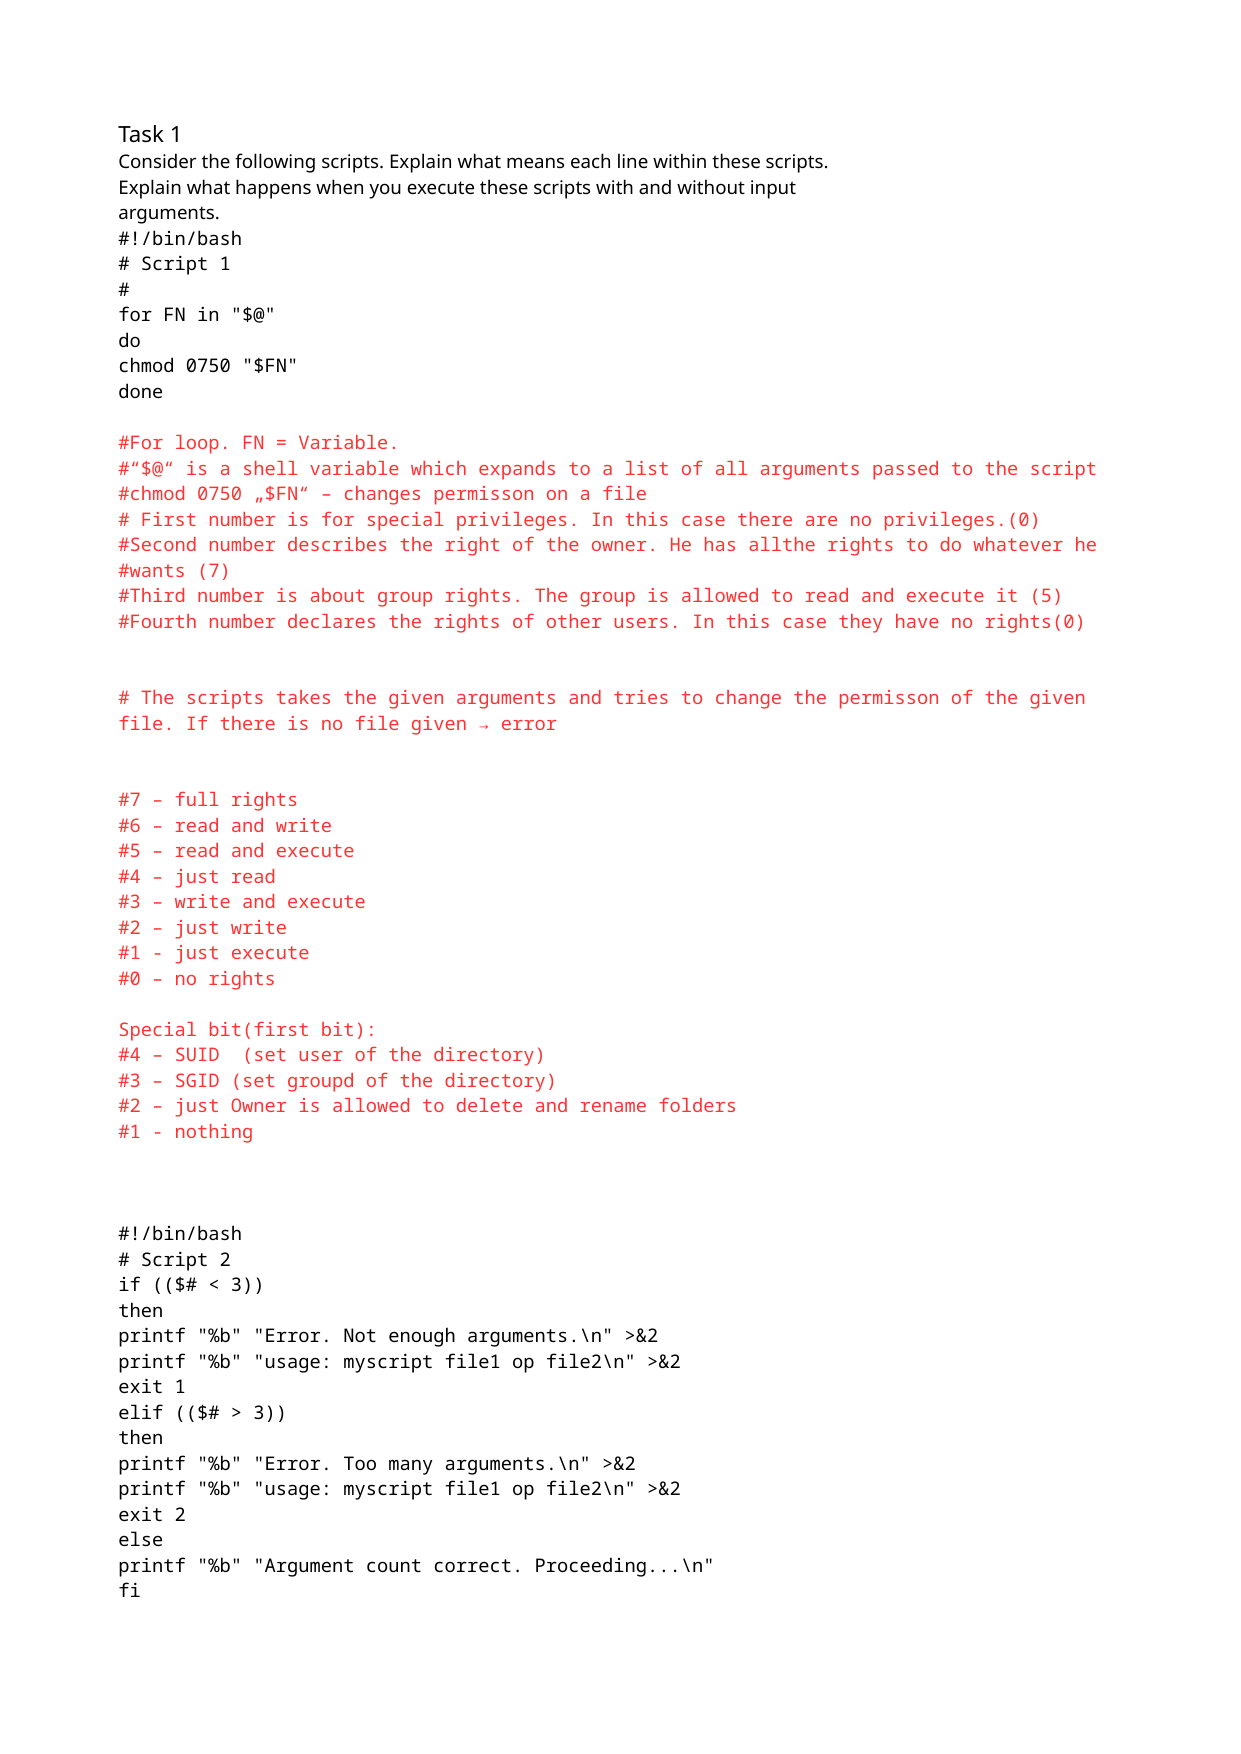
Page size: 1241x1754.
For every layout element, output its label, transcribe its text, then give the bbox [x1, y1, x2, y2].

text #1 - just execute [118, 940, 1122, 965]
text else [118, 1527, 1122, 1552]
text # The scripts takes the given arguments and tries to change the permisson of the given file. If there is no file given → error [118, 684, 1122, 736]
text exit 2 [118, 1501, 1122, 1527]
text #4 – just read [118, 863, 1122, 889]
text Special bit(first bit): [118, 1016, 1122, 1042]
text #6 – read and write [118, 812, 1122, 838]
text # [118, 276, 1122, 302]
text # Script 1 [118, 251, 1122, 276]
text exit 1 [118, 1373, 1122, 1399]
text #7 – full rights [118, 787, 1122, 812]
text # Script 2 [118, 1246, 1122, 1271]
text #0 – no rights [118, 965, 1122, 991]
text printf "%b" "usage: myscript file1 op file2\n" >&2 [118, 1348, 1122, 1373]
text #!/bin/bash [118, 225, 1122, 251]
text #4 – SUID (set user of the directory) [118, 1042, 1122, 1067]
text printf "%b" "Error. Not enough arguments.\n" >&2 [118, 1322, 1122, 1348]
text do [118, 327, 1122, 353]
text arguments. [118, 199, 1122, 225]
text #Fourth number declares the rights of other users. In this case they have no rights(0) [118, 608, 1122, 633]
text #2 – just Owner is allowed to delete and rename folders [118, 1093, 1122, 1118]
text #2 – just write [118, 914, 1122, 940]
text printf "%b" "usage: myscript file1 op file2\n" >&2 [118, 1476, 1122, 1501]
text Task 1 [118, 118, 1122, 148]
text done [118, 378, 1122, 404]
text #3 – SGID (set groupd of the directory) [118, 1067, 1122, 1093]
text #“$@“ is a shell variable which expands to a list of all arguments passed to the script [118, 455, 1122, 480]
text Explain what happens when you execute these scripts with and without input [118, 174, 1122, 199]
text then [118, 1297, 1122, 1322]
text then [118, 1424, 1122, 1450]
text Consider the following scripts. Explain what means each line within these scripts. [118, 148, 1122, 174]
text elif (($# > 3)) [118, 1399, 1122, 1424]
text printf "%b" "Argument count correct. Proceeding...\n" [118, 1552, 1122, 1578]
text if (($# < 3)) [118, 1271, 1122, 1297]
text #1 - nothing [118, 1118, 1122, 1144]
text # First number is for special privileges. In this case there are no privileges.(0) [118, 506, 1122, 531]
text fi [118, 1578, 1122, 1603]
text #For loop. FN = Variable. [118, 429, 1122, 455]
text printf "%b" "Error. Too many arguments.\n" >&2 [118, 1450, 1122, 1476]
text #5 – read and execute [118, 838, 1122, 863]
text #Second number describes the right of the owner. He has allthe rights to do whatever he #wants (7) [118, 531, 1122, 582]
text #chmod 0750 „$FN“ – changes permisson on a file [118, 480, 1122, 506]
text #!/bin/bash [118, 1220, 1122, 1246]
text #3 – write and execute [118, 889, 1122, 914]
text for FN in "$@" [118, 302, 1122, 327]
text chmod 0750 "$FN" [118, 353, 1122, 378]
text #Third number is about group rights. The group is allowed to read and execute it (5) [118, 582, 1122, 608]
